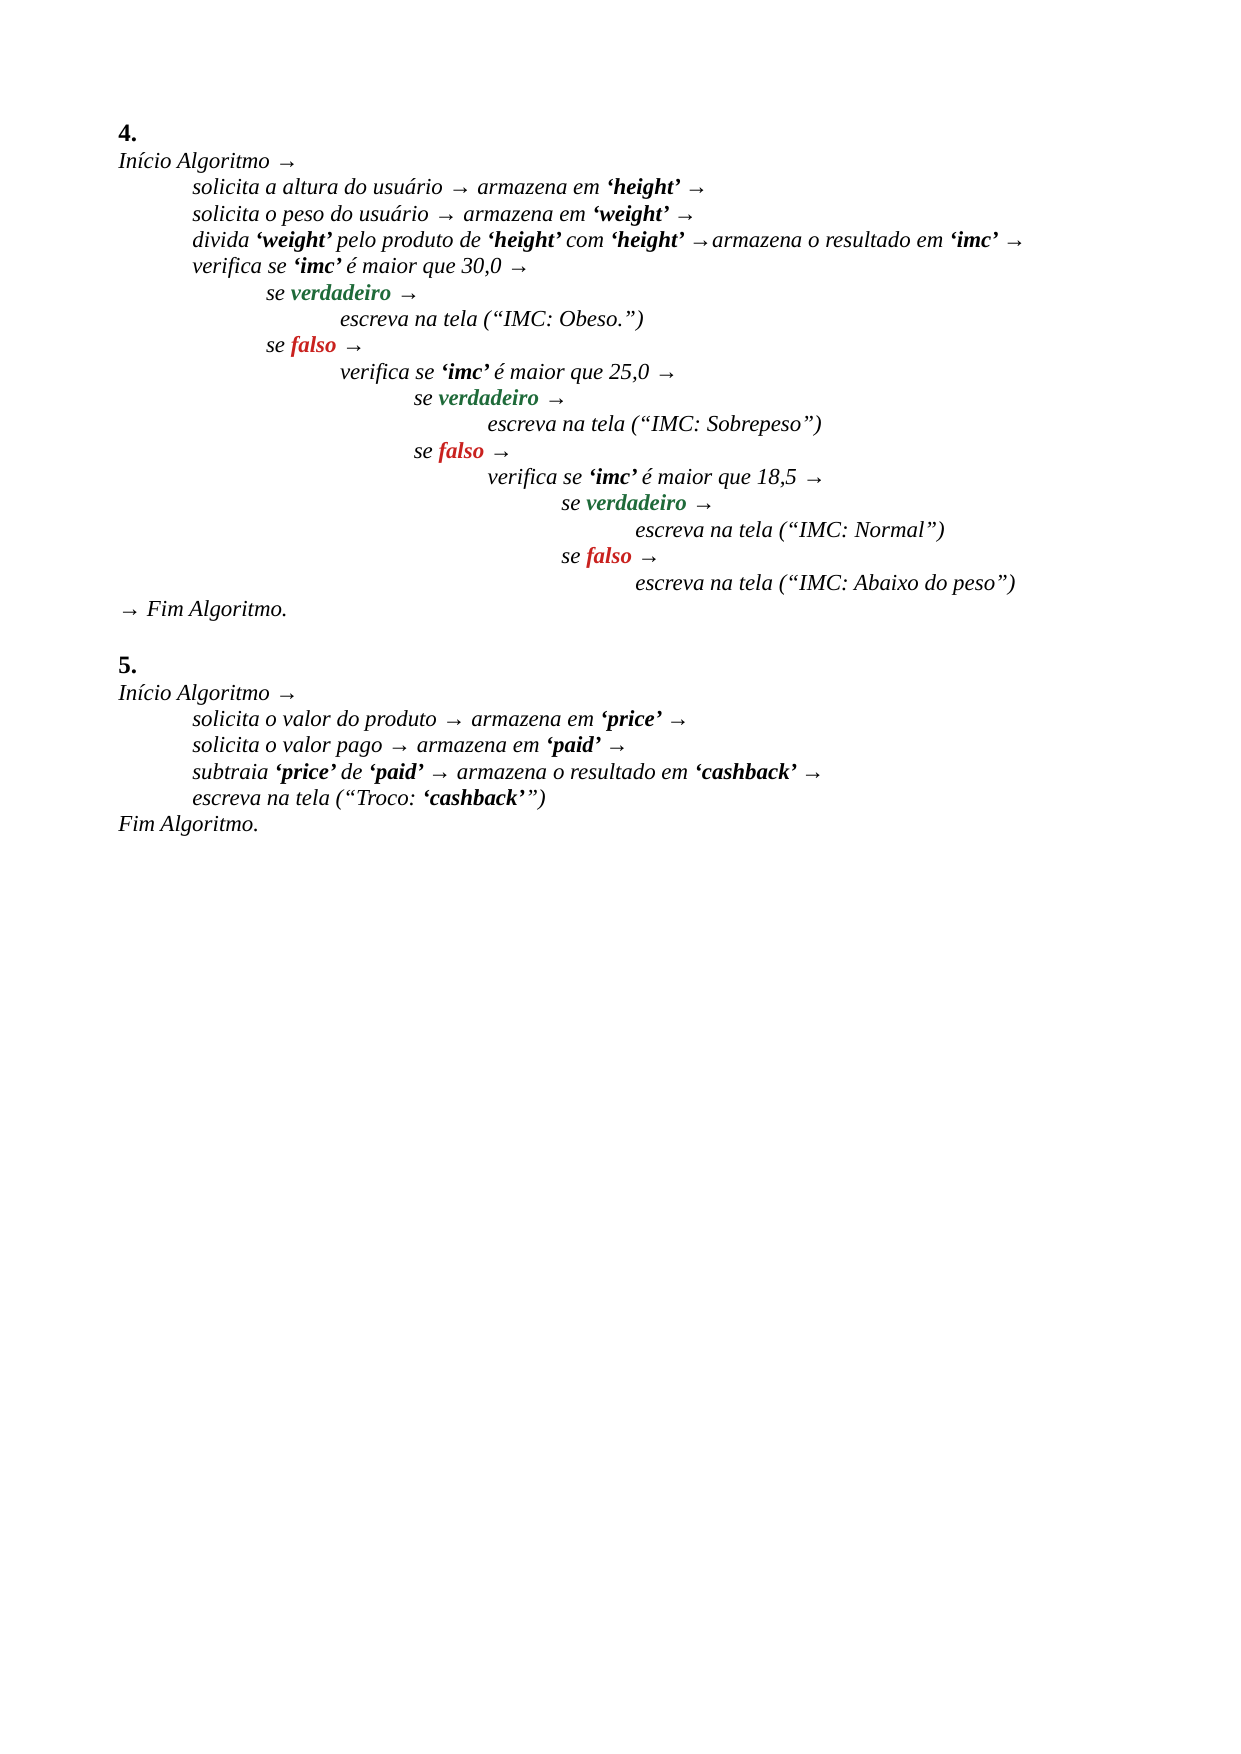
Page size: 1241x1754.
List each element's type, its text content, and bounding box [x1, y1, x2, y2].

text Início Algoritmo → [118, 147, 1122, 173]
text escreva na tela (“IMC: Sobrepeso”) [118, 410, 1157, 437]
text divida ‘weight’ pelo produto de ‘height’ com ‘height’ →armazena o resultado em ‘imc’ → [118, 226, 1157, 252]
text subtraia ‘price’ de ‘paid’ → armazena o resultado em ‘cashback’ → [118, 758, 1157, 784]
text Início Algoritmo → [118, 679, 1157, 705]
text verifica se ‘imc’ é maior que 25,0 → [118, 358, 1157, 384]
text 5. [118, 650, 1157, 679]
text se falso → [118, 331, 1157, 358]
text escreva na tela (“IMC: Normal”) [118, 516, 1157, 542]
text solicita o peso do usuário → armazena em ‘weight’ → [118, 199, 1122, 226]
text → Fim Algoritmo. [118, 595, 1157, 621]
text Fim Algoritmo. [118, 811, 1157, 837]
text solicita a altura do usuário → armazena em ‘height’ → [118, 173, 1122, 199]
text solicita o valor do produto → armazena em ‘price’ → [118, 705, 1157, 731]
text se verdadeiro → [118, 384, 1157, 410]
text verifica se ‘imc’ é maior que 18,5 → [118, 463, 1157, 489]
text se verdadeiro → [118, 279, 1157, 305]
text escreva na tela (“Troco: ‘cashback’”) [118, 784, 1157, 811]
text se falso → [118, 437, 1157, 463]
text verifica se ‘imc’ é maior que 30,0 → [118, 252, 1157, 279]
text solicita o valor pago → armazena em ‘paid’ → [118, 731, 1157, 758]
text se verdadeiro → [118, 489, 1157, 516]
text escreva na tela (“IMC: Abaixo do peso”) [118, 568, 1157, 595]
text se falso → [118, 542, 1157, 568]
text escreva na tela (“IMC: Obeso.”) [118, 305, 1157, 331]
text 4. [118, 118, 1122, 147]
